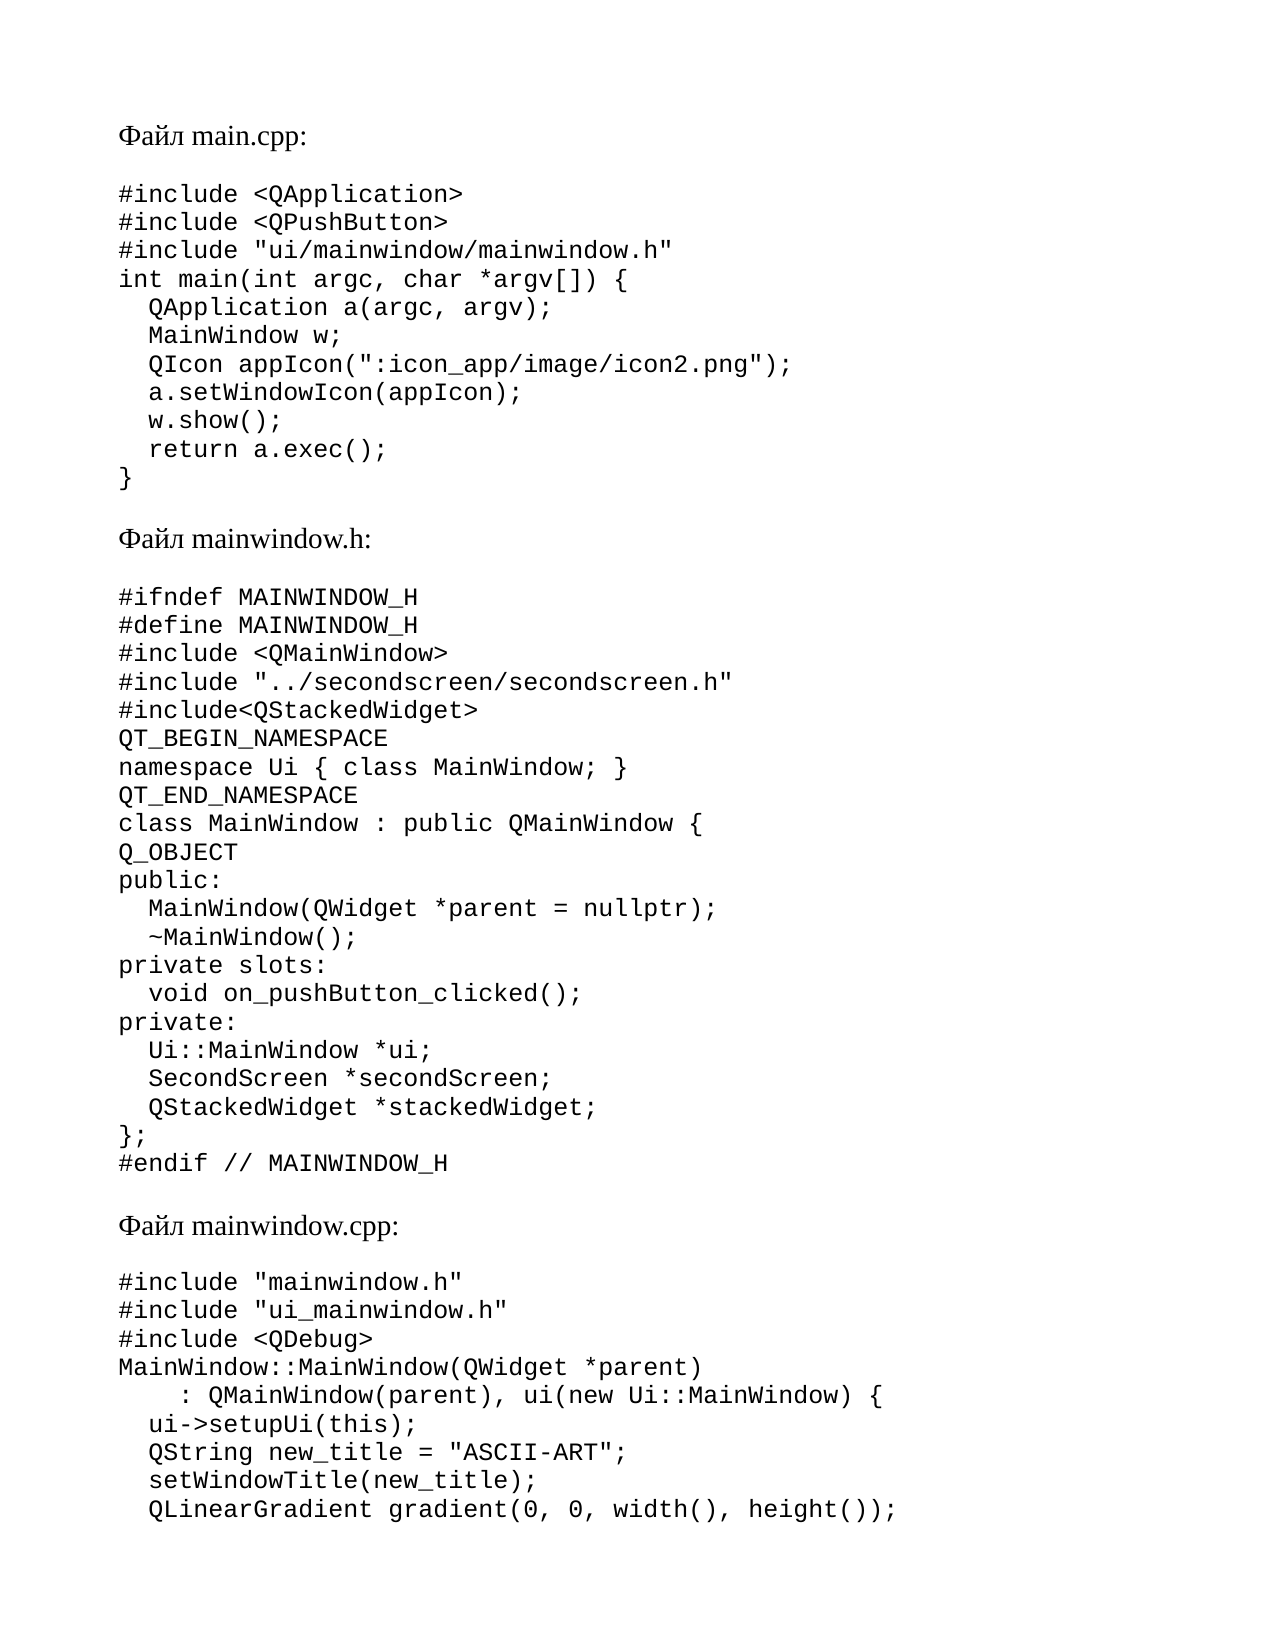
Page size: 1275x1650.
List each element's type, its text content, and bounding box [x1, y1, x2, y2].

text }; [118, 1123, 1157, 1151]
text #include <QApplication> [118, 181, 1157, 209]
text #include "ui_mainwindow.h" [118, 1298, 1157, 1326]
text QT_END_NAMESPACE [118, 783, 1157, 811]
text return a.exec(); [118, 436, 1157, 464]
text setWindowTitle(new_title); [118, 1468, 1157, 1496]
text namespace Ui { class MainWindow; } [118, 754, 1157, 783]
text void on_pushButton_clicked(); [118, 981, 1157, 1009]
text MainWindow(QWidget *parent = nullptr); [118, 896, 1157, 924]
text QIcon appIcon(":icon_app/image/icon2.png"); [118, 351, 1157, 379]
text #include "../secondscreen/secondscreen.h" [118, 669, 1157, 698]
text #include "ui/mainwindow/mainwindow.h" [118, 238, 1157, 266]
text #ifndef MAINWINDOW_H [118, 584, 1157, 613]
text } [118, 464, 1157, 493]
text Файл mainwindow.cpp: [118, 1208, 1157, 1241]
text #include <QPushButton> [118, 209, 1157, 238]
text QT_BEGIN_NAMESPACE [118, 726, 1157, 754]
text #include "mainwindow.h" [118, 1269, 1157, 1298]
text SecondScreen *secondScreen; [118, 1066, 1157, 1094]
text Ui::MainWindow *ui; [118, 1038, 1157, 1066]
text #endif // MAINWINDOW_H [118, 1151, 1157, 1179]
text MainWindow w; [118, 323, 1157, 351]
text : QMainWindow(parent), ui(new Ui::MainWindow) { [118, 1383, 1157, 1411]
text ~MainWindow(); [118, 924, 1157, 953]
text Файл mainwindow.h: [118, 521, 1157, 556]
text QStackedWidget *stackedWidget; [118, 1094, 1157, 1123]
text #include <QDebug> [118, 1326, 1157, 1354]
text private slots: [118, 953, 1157, 981]
text MainWindow::MainWindow(QWidget *parent) [118, 1354, 1157, 1383]
text QLinearGradient gradient(0, 0, width(), height()); [118, 1496, 1157, 1524]
text Q_OBJECT [118, 839, 1157, 868]
text public: [118, 868, 1157, 896]
text int main(int argc, char *argv[]) { [118, 266, 1157, 294]
text QApplication a(argc, argv); [118, 294, 1157, 323]
text ui->setupUi(this); [118, 1411, 1157, 1439]
text #include<QStackedWidget> [118, 698, 1157, 726]
text #define MAINWINDOW_H [118, 613, 1157, 641]
text QString new_title = "ASCII-ART"; [118, 1439, 1157, 1468]
text a.setWindowIcon(appIcon); [118, 379, 1157, 408]
text #include <QMainWindow> [118, 641, 1157, 669]
text Файл main.cpp: [118, 118, 1157, 153]
text w.show(); [118, 408, 1157, 436]
text class MainWindow : public QMainWindow { [118, 811, 1157, 839]
text private: [118, 1009, 1157, 1038]
